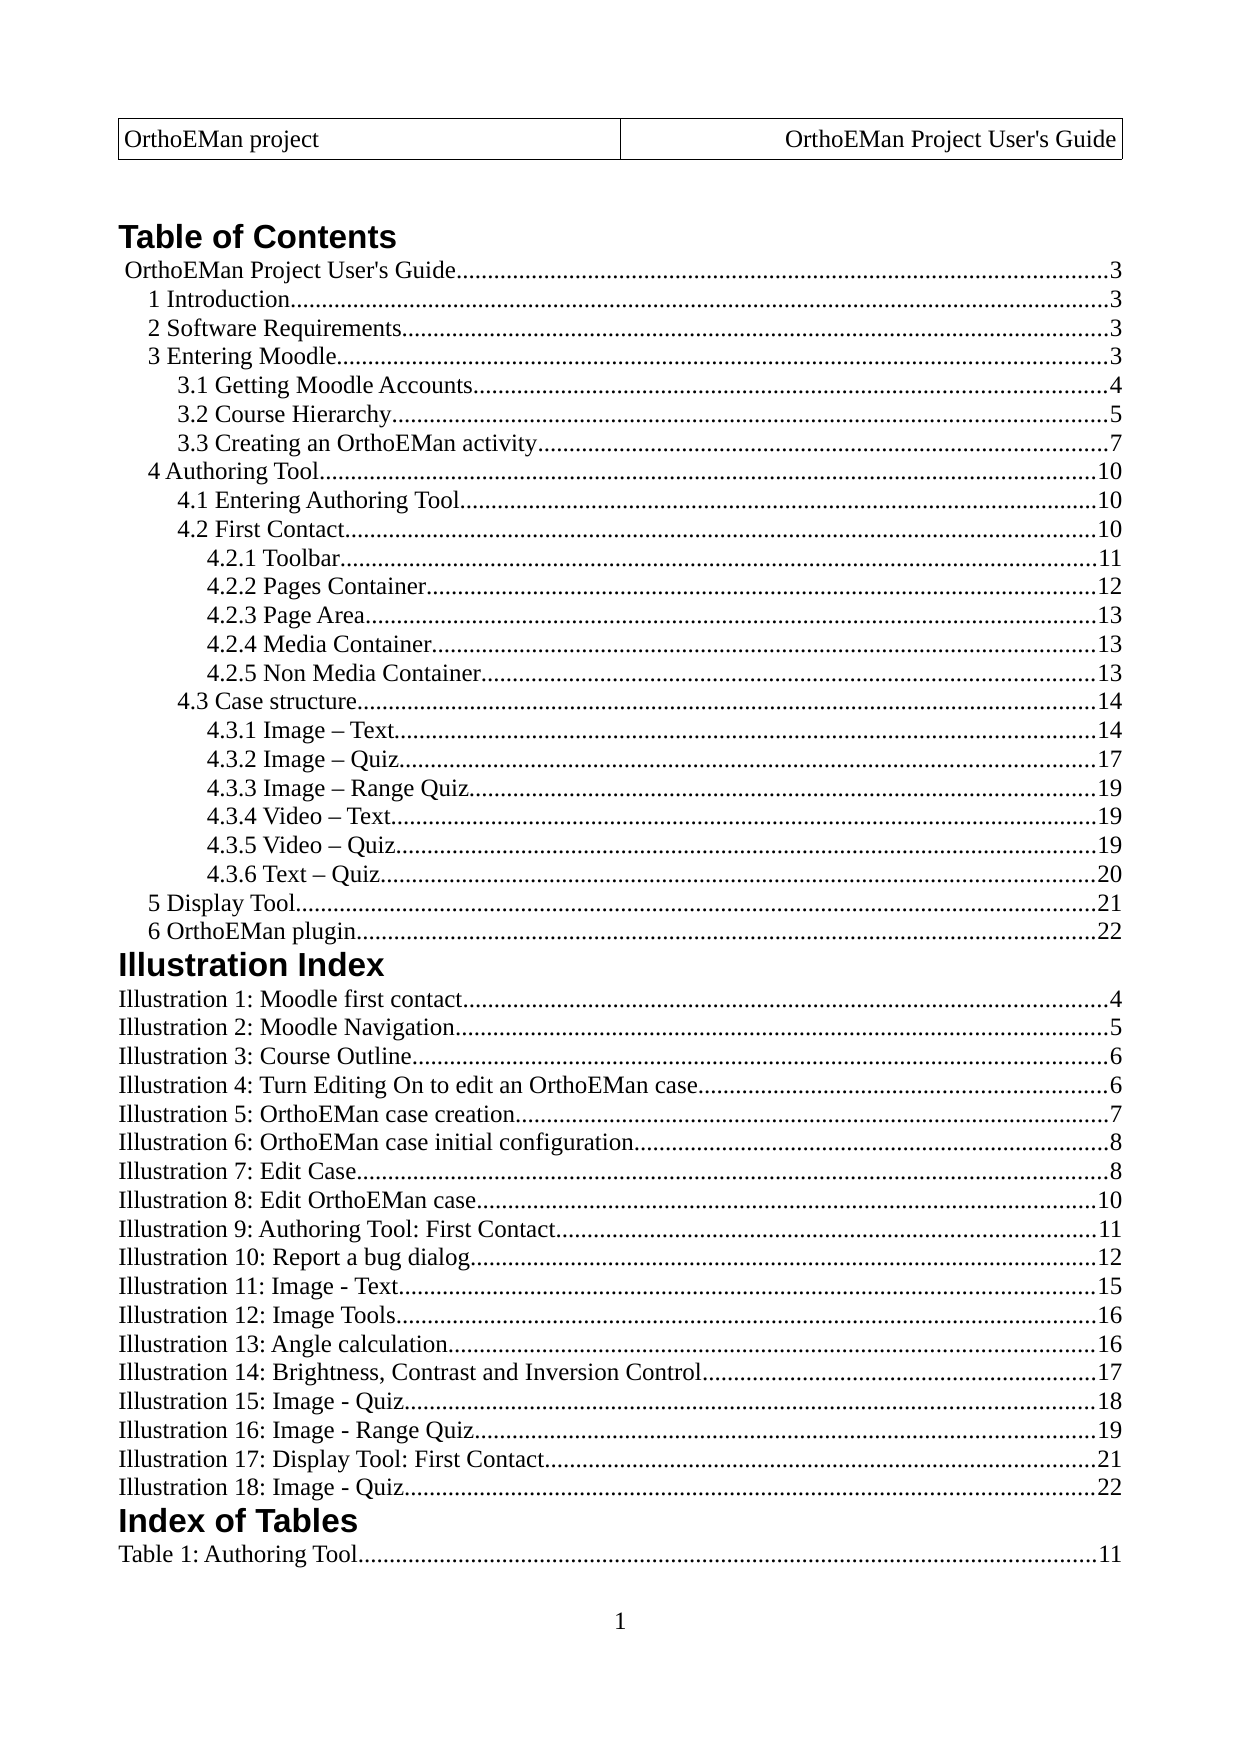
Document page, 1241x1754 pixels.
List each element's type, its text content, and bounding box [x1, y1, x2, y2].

text 2 Software Requirements 3 [148, 313, 1122, 341]
subtitle Table of Contents [118, 217, 1122, 255]
text Illustration 3: Course Outline 6 [118, 1041, 1122, 1070]
text Illustration 13: Angle calculation 16 [118, 1329, 1122, 1357]
text 4.2.4 Media Container 13 [207, 629, 1122, 658]
text Illustration 7: Edit Case 8 [118, 1156, 1122, 1185]
text Table 1: Authoring Tool 11 [118, 1539, 1122, 1568]
text 4.3.2 Image – Quiz 17 [207, 744, 1122, 773]
text 3 Entering Moodle 3 [148, 341, 1122, 370]
text Illustration 8: Edit OrthoEMan case 10 [118, 1185, 1122, 1214]
text 4.2.2 Pages Container 12 [207, 571, 1122, 600]
text 4.2 First Contact 10 [177, 514, 1122, 543]
text Illustration 2: Moodle Navigation 5 [118, 1012, 1122, 1041]
text Illustration 14: Brightness, Contrast and Inversion Control 17 [118, 1357, 1122, 1386]
text Illustration 9: Authoring Tool: First Contact 11 [118, 1214, 1122, 1242]
text 3.1 Getting Moodle Accounts 4 [177, 370, 1122, 399]
text Illustration 16: Image - Range Quiz 19 [118, 1415, 1122, 1444]
text 4.3.1 Image – Text 14 [207, 715, 1122, 744]
text 4.2.1 Toolbar 11 [207, 543, 1122, 571]
text 6 OrthoEMan plugin 22 [148, 916, 1122, 945]
text 4.3 Case structure 14 [177, 686, 1122, 715]
text 4.2.3 Page Area 13 [207, 600, 1122, 629]
text 4.3.6 Text – Quiz 20 [207, 859, 1122, 888]
text 3.2 Course Hierarchy 5 [177, 399, 1122, 428]
text 1 Introduction 3 [148, 284, 1122, 313]
text Illustration 12: Image Tools 16 [118, 1300, 1122, 1329]
text Illustration 17: Display Tool: First Contact 21 [118, 1444, 1122, 1472]
text Illustration 11: Image - Text 15 [118, 1271, 1122, 1300]
subtitle Illustration Index [118, 945, 1122, 984]
text Illustration 5: OrthoEMan case creation 7 [118, 1099, 1122, 1127]
text Illustration 6: OrthoEMan case initial configuration 8 [118, 1127, 1122, 1156]
text Illustration 10: Report a bug dialog 12 [118, 1242, 1122, 1271]
text 4.3.4 Video – Text 19 [207, 801, 1122, 830]
text OrthoEMan Project User's Guide 3 [118, 255, 1122, 284]
text 5 Display Tool 21 [148, 888, 1122, 916]
text 4.1 Entering Authoring Tool 10 [177, 485, 1122, 514]
text 4 Authoring Tool 10 [148, 456, 1122, 485]
text Illustration 15: Image - Quiz 18 [118, 1386, 1122, 1415]
text Illustration 1: Moodle first contact 4 [118, 984, 1122, 1012]
text 4.2.5 Non Media Container 13 [207, 658, 1122, 686]
text Illustration 18: Image - Quiz 22 [118, 1472, 1122, 1501]
text 4.3.5 Video – Quiz 19 [207, 830, 1122, 859]
text Illustration 4: Turn Editing On to edit an OrthoEMan case 6 [118, 1070, 1122, 1099]
text 4.3.3 Image – Range Quiz 19 [207, 773, 1122, 801]
subtitle Index of Tables [118, 1501, 1122, 1539]
text 3.3 Creating an OrthoEMan activity 7 [177, 428, 1122, 456]
